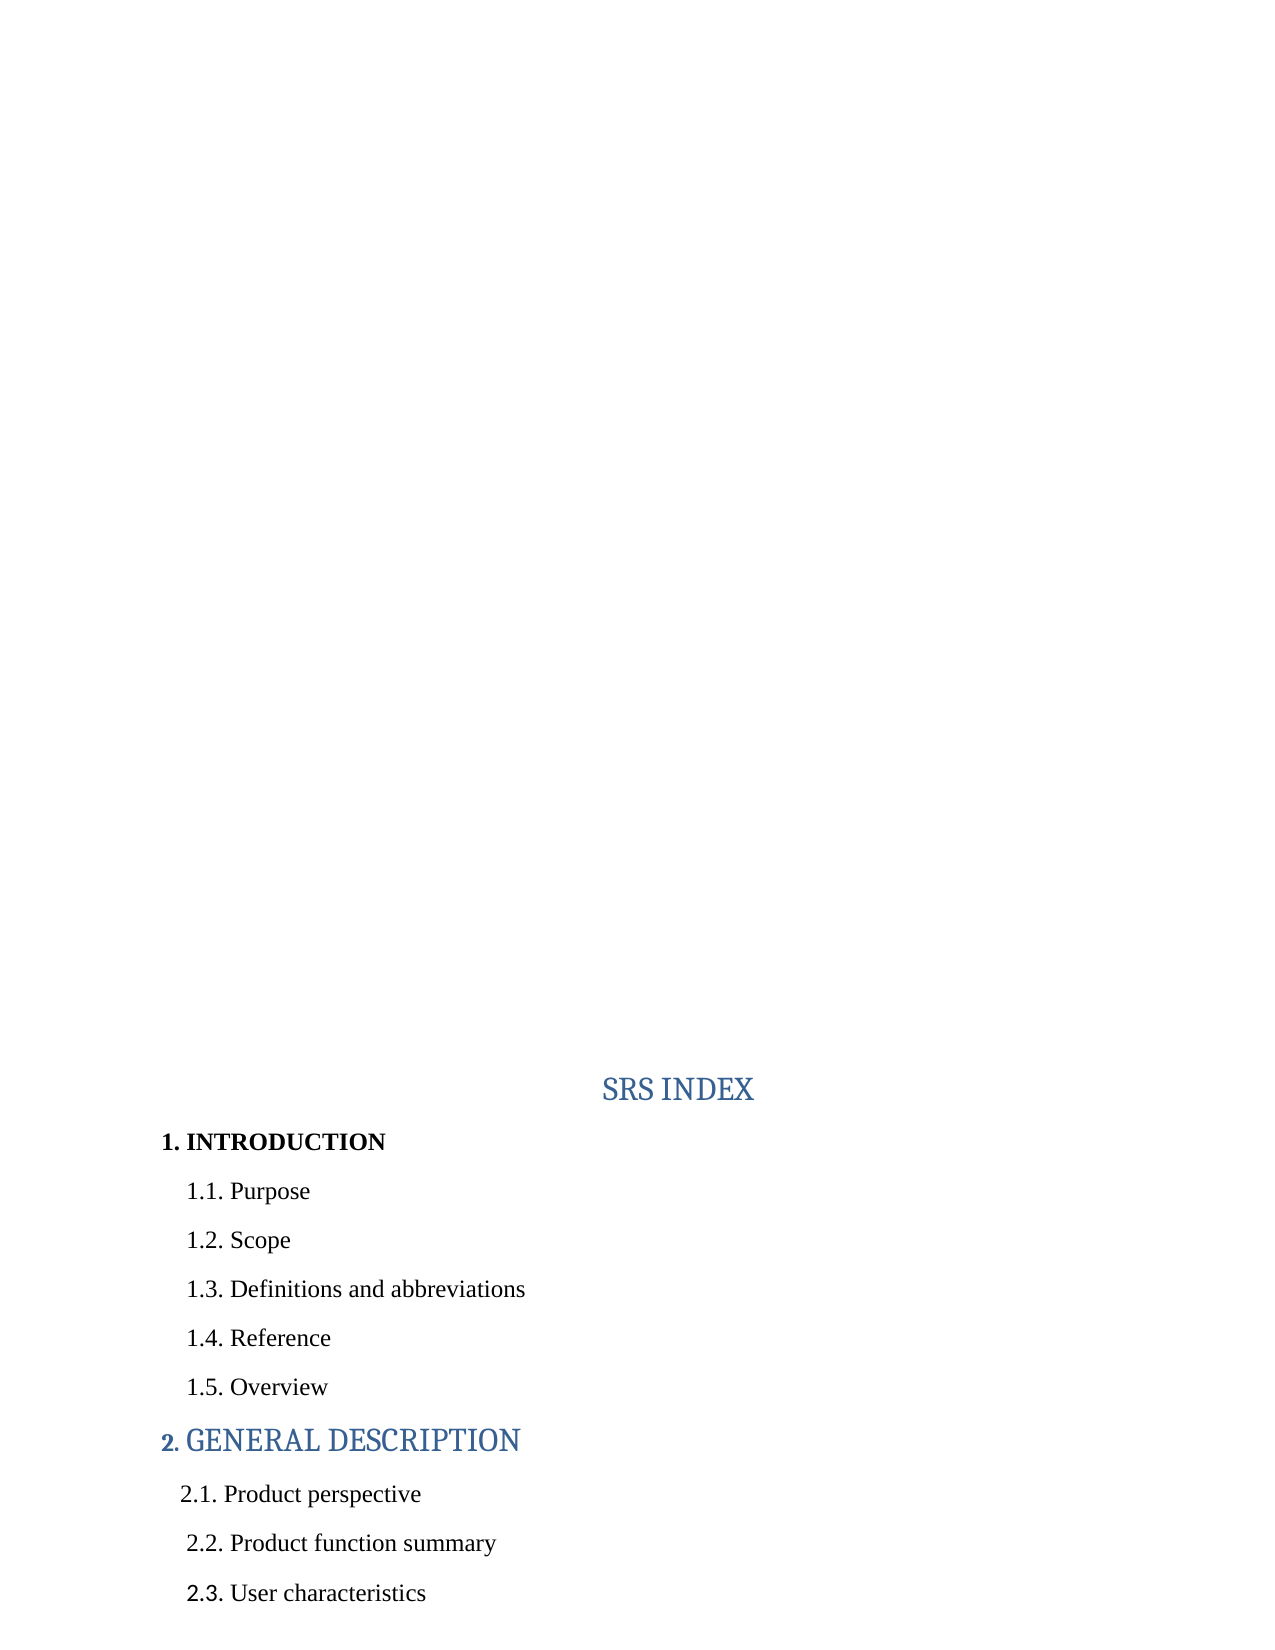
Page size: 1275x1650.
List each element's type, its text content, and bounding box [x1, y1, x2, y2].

list User characteristics [186, 1577, 1237, 1608]
list Scope [186, 1225, 1237, 1254]
list Product perspective [180, 1479, 1237, 1508]
subtitle GENERAL DESCRIPTION [161, 1421, 1237, 1459]
list Reference [186, 1323, 1237, 1351]
subtitle SRS INDEX [215, 1070, 1141, 1108]
list Purpose [186, 1176, 1237, 1205]
list Overview [186, 1372, 1237, 1400]
list Definitions and abbreviations [186, 1274, 1237, 1302]
list INTRODUCTION [161, 1127, 1237, 1156]
list Product function summary [186, 1528, 1237, 1557]
